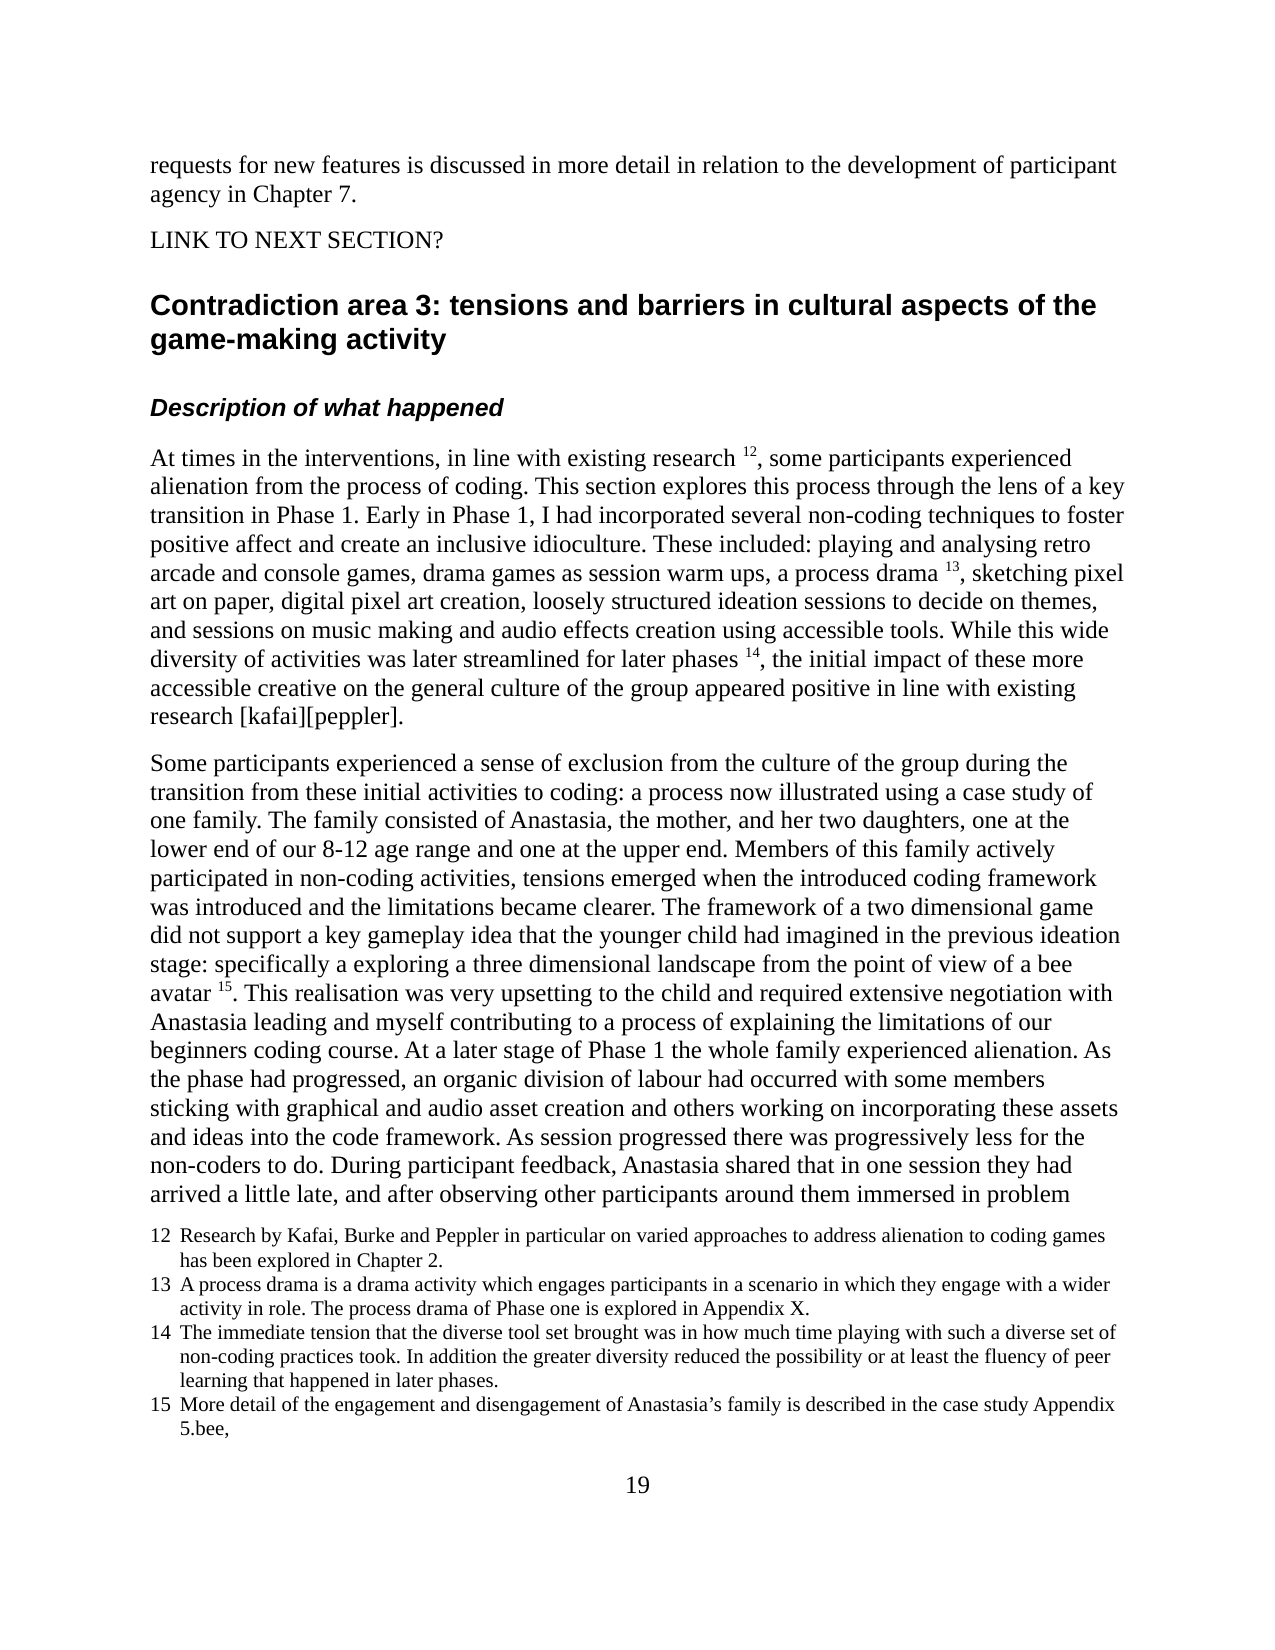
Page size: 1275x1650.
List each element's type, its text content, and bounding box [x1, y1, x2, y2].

text More detail of the engagement and disengagement of Anastasia’s family is described in the case study Appendix 5.bee, [150, 1392, 1125, 1440]
text A process drama is a drama activity which engages participants in a scenario in which they engage with a wider activity in role. The process drama of Phase one is explored in Appendix X. [150, 1272, 1125, 1320]
text At times in the interventions, in line with existing research , some participants experienced alienation from the process of coding. This section explores this process through the lens of a key transition in Phase 1. Early in Phase 1, I had incorporated several non-coding techniques to foster positive affect and create an inclusive idioculture. These included: playing and analysing retro arcade and console games, drama games as session warm ups, a process drama , sketching pixel art on paper, digital pixel art creation, loosely structured ideation sessions to decide on themes, and sessions on music making and audio effects creation using accessible tools. While this wide diversity of activities was later streamlined for later phases , the initial impact of these more accessible creative on the general culture of the group appeared positive in line with existing research [kafai][peppler]. [150, 443, 1125, 730]
text Some participants experienced a sense of exclusion from the culture of the group during the transition from these initial activities to coding: a process now illustrated using a case study of one family. The family consisted of Anastasia, the mother, and her two daughters, one at the lower end of our 8-12 age range and one at the upper end. Members of this family actively participated in non-coding activities, tensions emerged when the introduced coding framework was introduced and the limitations became clearer. The framework of a two dimensional game did not support a key gameplay idea that the younger child had imagined in the previous ideation stage: specifically a exploring a three dimensional landscape from the point of view of a bee avatar . This realisation was very upsetting to the child and required extensive negotiation with Anastasia leading and myself contributing to a process of explaining the limitations of our beginners coding course. At a later stage of Phase 1 the whole family experienced alienation. As the phase had progressed, an organic division of labour had occurred with some members sticking with graphical and audio asset creation and others working on incorporating these assets and ideas into the code framework. As session progressed there was progressively less for the non-coders to do. During participant feedback, Anastasia shared that in one session they had arrived a little late, and after observing other participants around them immersed in problem [150, 748, 1125, 1208]
text The immediate tension that the diverse tool set brought was in how much time playing with such a diverse set of non-coding practices took. In addition the greater diversity reduced the possibility or at least the fluency of peer learning that happened in later phases. [150, 1320, 1125, 1392]
text Research by Kafai, Burke and Peppler in particular on varied approaches to address alienation to coding games has been explored in Chapter 2. [150, 1223, 1125, 1272]
subtitle Description of what happened [150, 393, 1125, 421]
text requests for new features is discussed in more detail in relation to the development of participant agency in Chapter 7. [150, 150, 1125, 207]
text LINK TO NEXT SECTION? [150, 225, 1125, 254]
subtitle Contradiction area 3: tensions and barriers in cultural aspects of the game-making activity [150, 288, 1125, 355]
